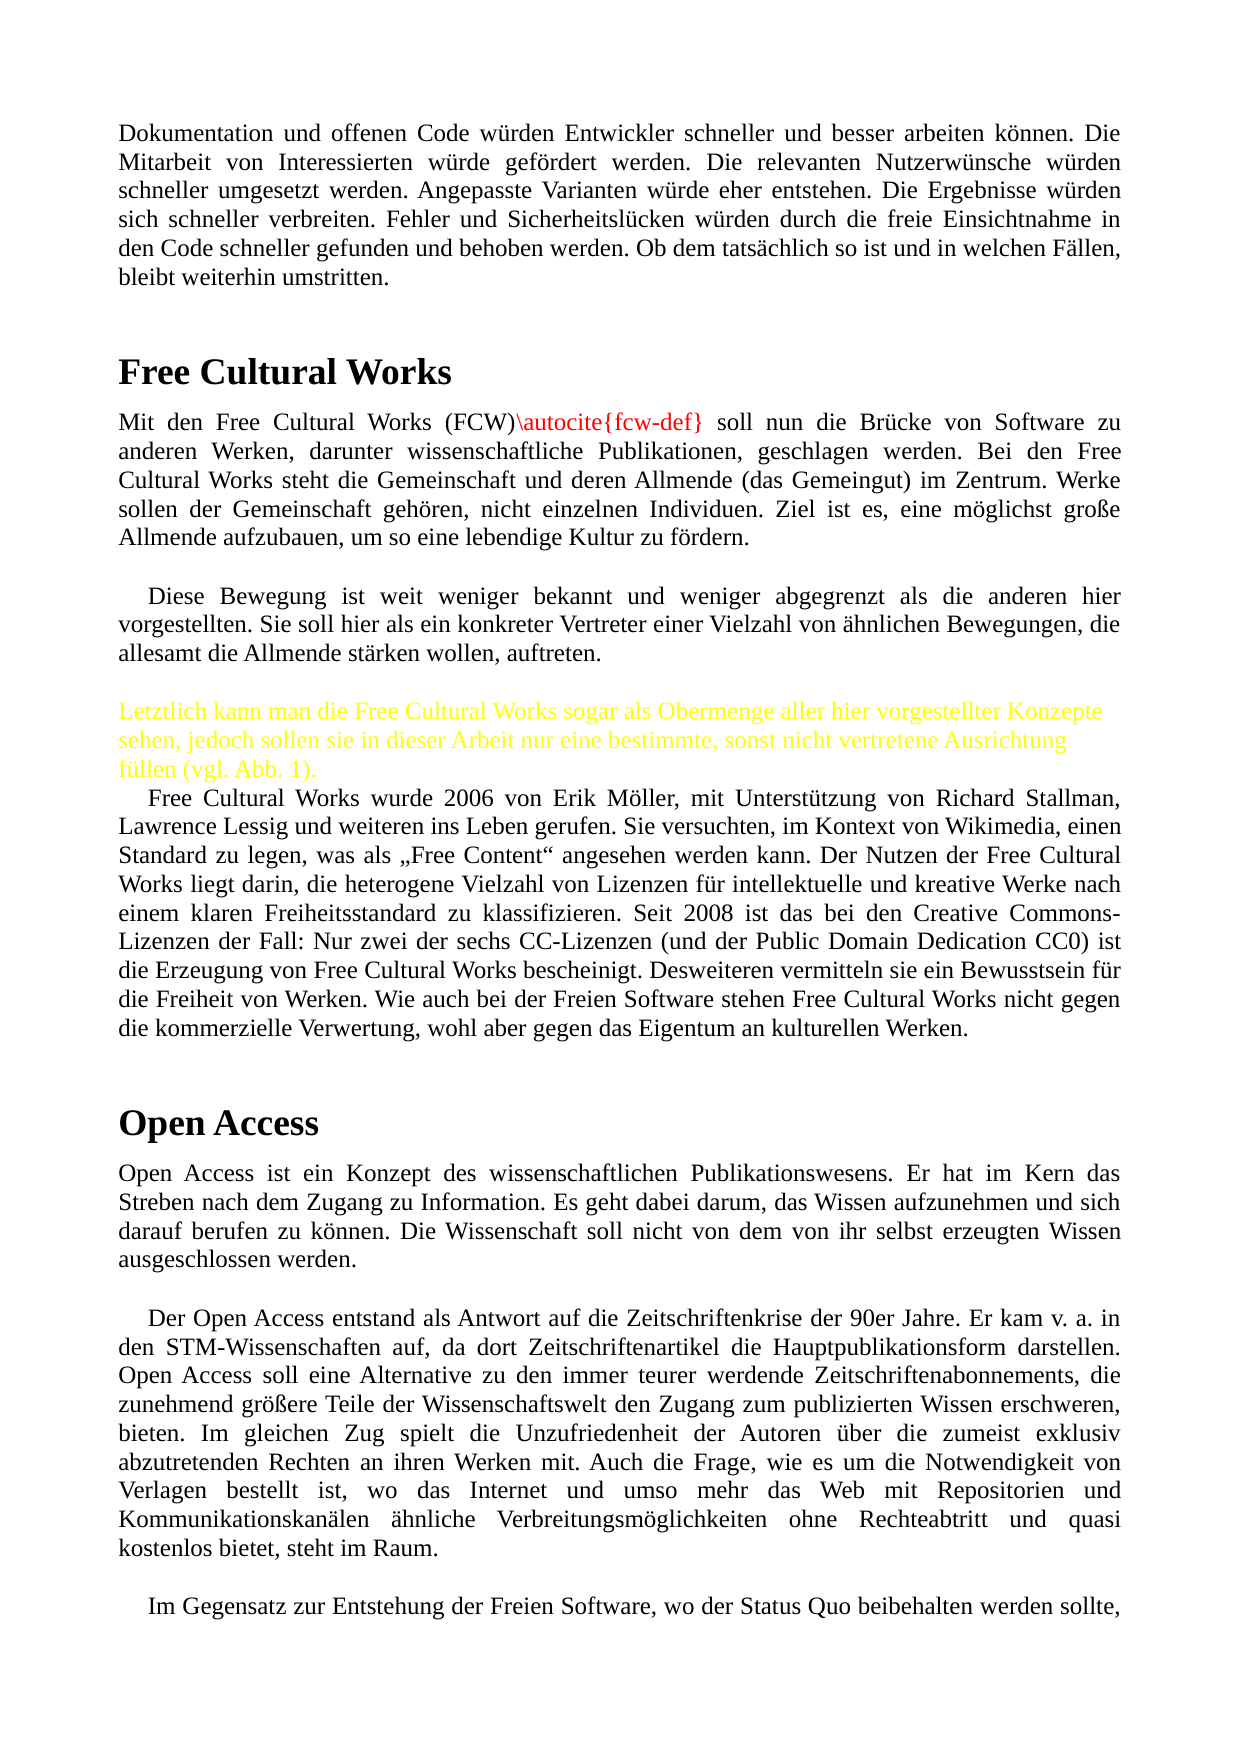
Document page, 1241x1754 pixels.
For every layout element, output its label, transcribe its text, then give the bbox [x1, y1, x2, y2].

text Free Cultural Works wurde 2006 von Erik Möller, mit Unterstützung von Richard Stallman, Lawrence Lessig und weiteren ins Leben gerufen. Sie versuchten, im Kontext von Wikimedia, einen Standard zu legen, was als „Free Content“ angesehen werden kann. Der Nutzen der Free Cultural Works liegt darin, die heterogene Vielzahl von Lizenzen für intellektuelle und kreative Werke nach einem klaren Freiheitsstandard zu klassifizieren. Seit 2008 ist das bei den Creative Commons-Lizenzen der Fall: Nur zwei der sechs CC-Lizenzen (und der Public Domain Dedication CC0) ist die Erzeugung von Free Cultural Works bescheinigt. Desweiteren vermitteln sie ein Bewusstsein für die Freiheit von Werken. Wie auch bei der Freien Software stehen Free Cultural Works nicht gegen die kommerzielle Verwertung, wohl aber gegen das Eigentum an kulturellen Werken. [118, 783, 1122, 1041]
text Dokumentation und offenen Code würden Entwickler schneller und besser arbeiten können. Die Mitarbeit von Interessierten würde gefördert werden. Die relevanten Nutzerwünsche würden schneller umgesetzt werden. Angepasste Varianten würde eher entstehen. Die Ergebnisse würden sich schneller verbreiten. Fehler und Sicherheitslücken würden durch die freie Einsichtnahme in den Code schneller gefunden und behoben werden. Ob dem tatsächlich so ist und in welchen Fällen, bleibt weiterhin umstritten. [118, 118, 1122, 291]
subtitle Open Access [118, 1100, 1122, 1143]
text Der Open Access entstand als Antwort auf die Zeitschriftenkrise der 90er Jahre. Er kam v. a. in den STM-Wissenschaften auf, da dort Zeitschriftenartikel die Hauptpublikationsform darstellen. Open Access soll eine Alternative zu den immer teurer werdende Zeitschriftenabonnements, die zunehmend größere Teile der Wissenschaftswelt den Zugang zum publizierten Wissen erschweren, bieten. Im gleichen Zug spielt die Unzufriedenheit der Autoren über die zumeist exklusiv abzutretenden Rechten an ihren Werken mit. Auch die Frage, wie es um die Notwendigkeit von Verlagen bestellt ist, wo das Internet und umso mehr das Web mit Repositorien und Kommunikationskanälen ähnliche Verbreitungsmöglichkeiten ohne Rechteabtritt und quasi kostenlos bietet, steht im Raum. [118, 1303, 1122, 1562]
text Open Access ist ein Konzept des wissenschaftlichen Publikationswesens. Er hat im Kern das Streben nach dem Zugang zu Information. Es geht dabei darum, das Wissen aufzunehmen und sich darauf berufen zu können. Die Wissenschaft soll nicht von dem von ihr selbst erzeugten Wissen ausgeschlossen werden. [118, 1158, 1122, 1273]
text Mit den Free Cultural Works (FCW)\autocite{fcw-def} soll nun die Brücke von Software zu anderen Werken, darunter wissenschaftliche Publikationen, geschlagen werden. Bei den Free Cultural Works steht die Gemeinschaft und deren Allmende (das Gemeingut) im Zentrum. Werke sollen der Gemeinschaft gehören, nicht einzelnen Individuen. Ziel ist es, eine möglichst große Allmende aufzubauen, um so eine lebendige Kultur zu fördern. [118, 407, 1122, 551]
text Im Gegensatz zur Entstehung der Freien Software, wo der Status Quo beibehalten werden sollte, [118, 1591, 1122, 1620]
text Letztlich kann man die Free Cultural Works sogar als Obermenge aller hier vorgestellter Konzepte sehen, jedoch sollen sie in dieser Arbeit nur eine bestimmte, sonst nicht vertretene Ausrichtung füllen (vgl. Abb. 1). [118, 696, 1122, 783]
text Diese Bewegung ist weit weniger bekannt und weniger abgegrenzt als die anderen hier vorgestellten. Sie soll hier als ein konkreter Vertreter einer Vielzahl von ähnlichen Bewegungen, die allesamt die Allmende stärken wollen, auftreten. [118, 581, 1122, 667]
subtitle Free Cultural Works [118, 349, 1122, 393]
